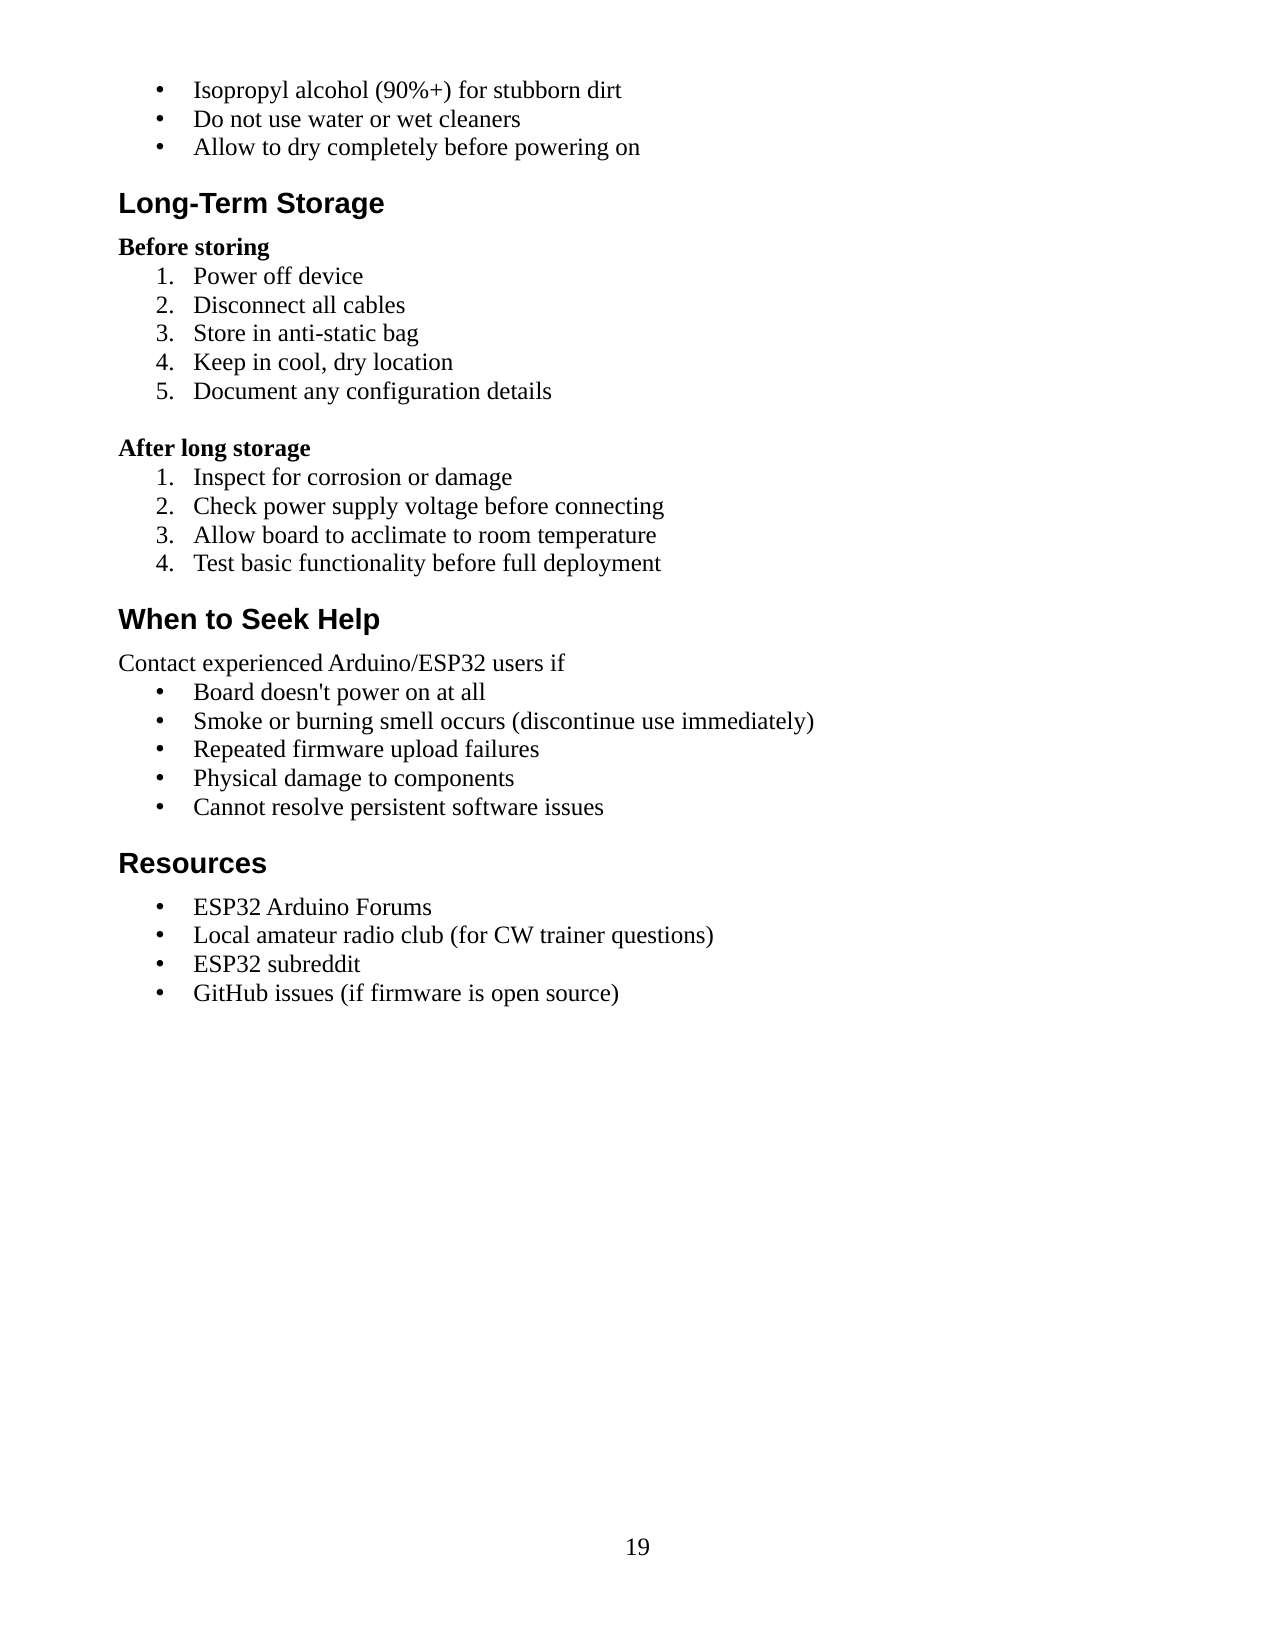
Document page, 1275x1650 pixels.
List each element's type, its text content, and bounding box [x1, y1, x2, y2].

list Inspect for corrosion or damage [156, 462, 1157, 491]
list Allow board to acclimate to room temperature [156, 520, 1157, 548]
list Smoke or burning smell occurs (discontinue use immediately) [156, 706, 1157, 734]
list Disconnect all cables [156, 290, 1157, 318]
list Local amateur radio club (for CW trainer questions) [156, 921, 1157, 949]
list Allow to dry completely before powering on [156, 132, 1157, 161]
text After long storage [118, 433, 1157, 462]
text Contact experienced Arduino/ESP32 users if [118, 648, 1157, 677]
subtitle When to Seek Help [118, 602, 1157, 636]
subtitle Long-Term Storage [118, 186, 1157, 220]
list Document any configuration details [156, 376, 1157, 405]
list ESP32 subreddit [156, 949, 1157, 978]
list Power off device [156, 261, 1157, 290]
list Keep in cool, dry location [156, 347, 1157, 376]
list Store in anti-static bag [156, 318, 1157, 347]
list ESP32 Arduino Forums [156, 892, 1157, 921]
list Physical damage to components [156, 763, 1157, 792]
subtitle Resources [118, 846, 1157, 879]
list Cannot resolve persistent software issues [156, 792, 1157, 821]
list Check power supply voltage before connecting [156, 491, 1157, 520]
list Test basic functionality before full deployment [156, 548, 1157, 577]
list GitHub issues (if firmware is open source) [156, 978, 1157, 1007]
list Board doesn't power on at all [156, 677, 1157, 706]
list Do not use water or wet cleaners [156, 104, 1157, 132]
list Isopropyl alcohol (90%+) for stubborn dirt [156, 75, 1157, 104]
text Before storing [118, 232, 1157, 261]
list Repeated firmware upload failures [156, 734, 1157, 763]
